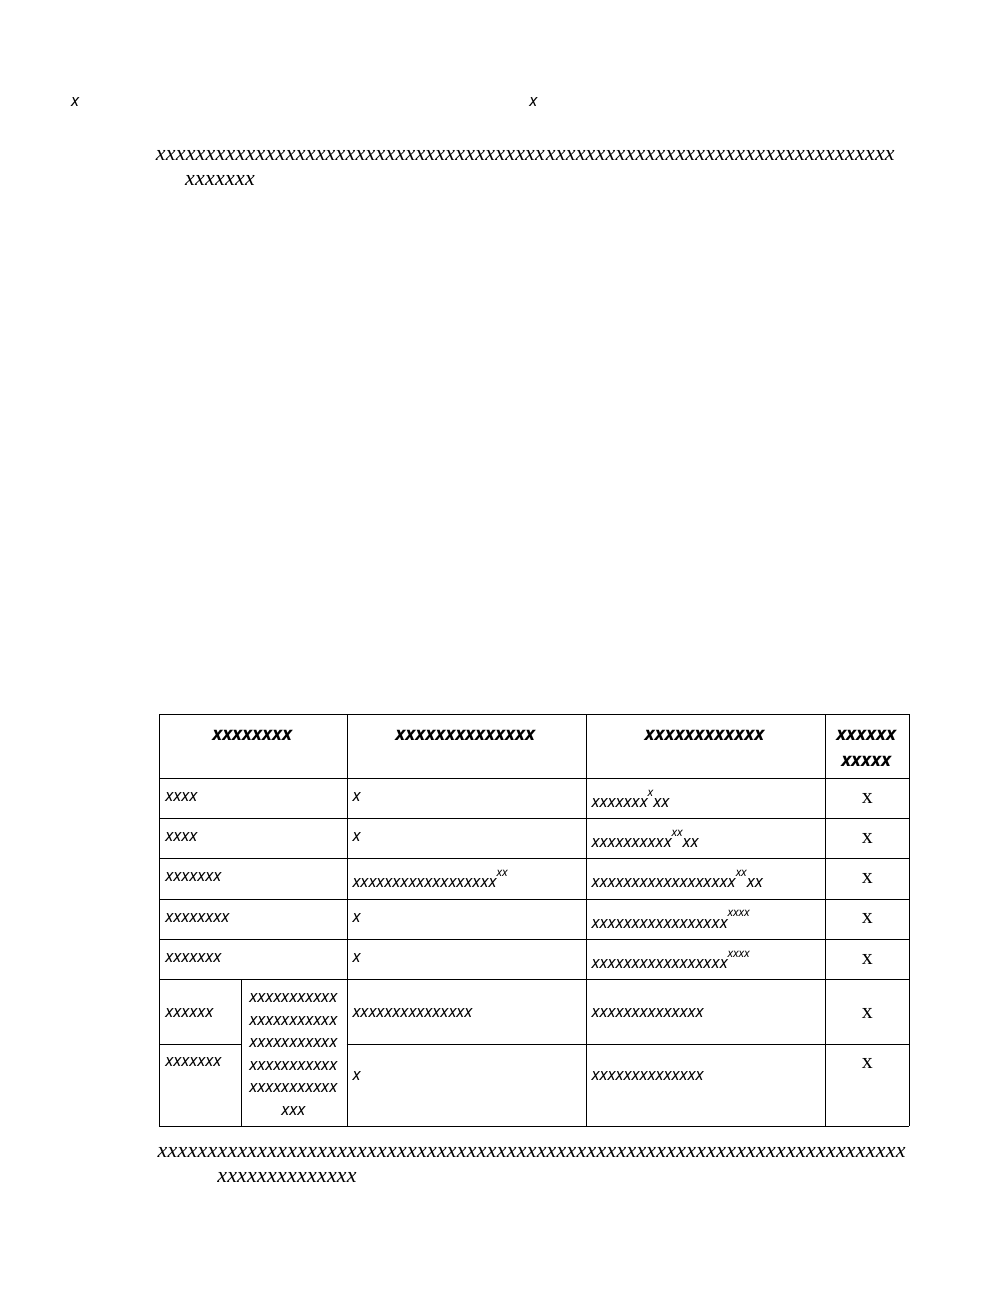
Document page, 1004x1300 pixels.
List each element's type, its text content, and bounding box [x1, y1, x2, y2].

table_cell x [348, 940, 586, 979]
table_cell x [826, 980, 909, 1043]
table_cell xxxxxxx [160, 940, 347, 979]
table_cell x [348, 900, 586, 939]
table_cell xxxxxxxxxx [587, 779, 825, 818]
table_cell xxxxxxx [160, 1045, 241, 1126]
text xxxxxxxxxxxxxxxxxxxxxxxxxxxxxxxxxxxxxxxxxxxxxxxxxxxxxxxxxxxxxxxxxxxxxxxxxxxxxxxxxxxxxxxxx [159, 1138, 909, 1187]
table_cell x [348, 819, 586, 858]
table_cell xxxxxxxxxxxxxxxxxxxx [348, 859, 586, 899]
table_cell xxxxxxxxxxxxxxx [348, 980, 586, 1043]
table_cell xxxxxx [160, 980, 241, 1043]
table_cell x [348, 779, 586, 818]
table_cell xxxxxxxxxxxxxxxxxxxxx [587, 900, 825, 939]
table_cell xxxxxxxxxxxxxx [587, 980, 825, 1043]
table_header xxxxxxxxxxxx [587, 715, 825, 778]
table_cell xxxxxxxxxxxxxx [587, 1045, 825, 1126]
table_cell xxxxxxx [160, 859, 347, 899]
table_cell xxxxxxxxxxxxxxxxxxxxx [587, 940, 825, 979]
table_header xxxxxx xxxxx [826, 715, 909, 778]
text xxxxxxxxxxxxxxxxxxxxxxxxxxxxxxxxxxxxxxxxxxxxxxxxxxxxxxxxxxxxxxxxxxxxxxxxxxxxxxxxx [156, 141, 906, 190]
table_cell xxxx [160, 819, 347, 858]
table_cell x [826, 940, 909, 979]
table_cell x [826, 819, 909, 858]
table_cell xxxxxxxxxxxxxxxxxxxxxx [587, 859, 825, 899]
table_cell xxxxxxxxxxxxxxxxxxxxxxxxxxxxxxxxxxxxxxxxxxxxxxxxxxxxxxxxxx [242, 980, 347, 1126]
table_cell x [826, 779, 909, 818]
table_cell xxxxxxxx [160, 900, 347, 939]
table_cell x [826, 1045, 909, 1126]
table_cell xxxxxxxxxxxxxx [587, 819, 825, 858]
table_cell x [826, 859, 909, 899]
table_cell x [826, 900, 909, 939]
table_header xxxxxxxx [160, 715, 347, 778]
table_header xxxxxxxxxxxxxx [348, 715, 586, 778]
table_cell xxxx [160, 779, 347, 818]
table_cell x [348, 1045, 586, 1126]
